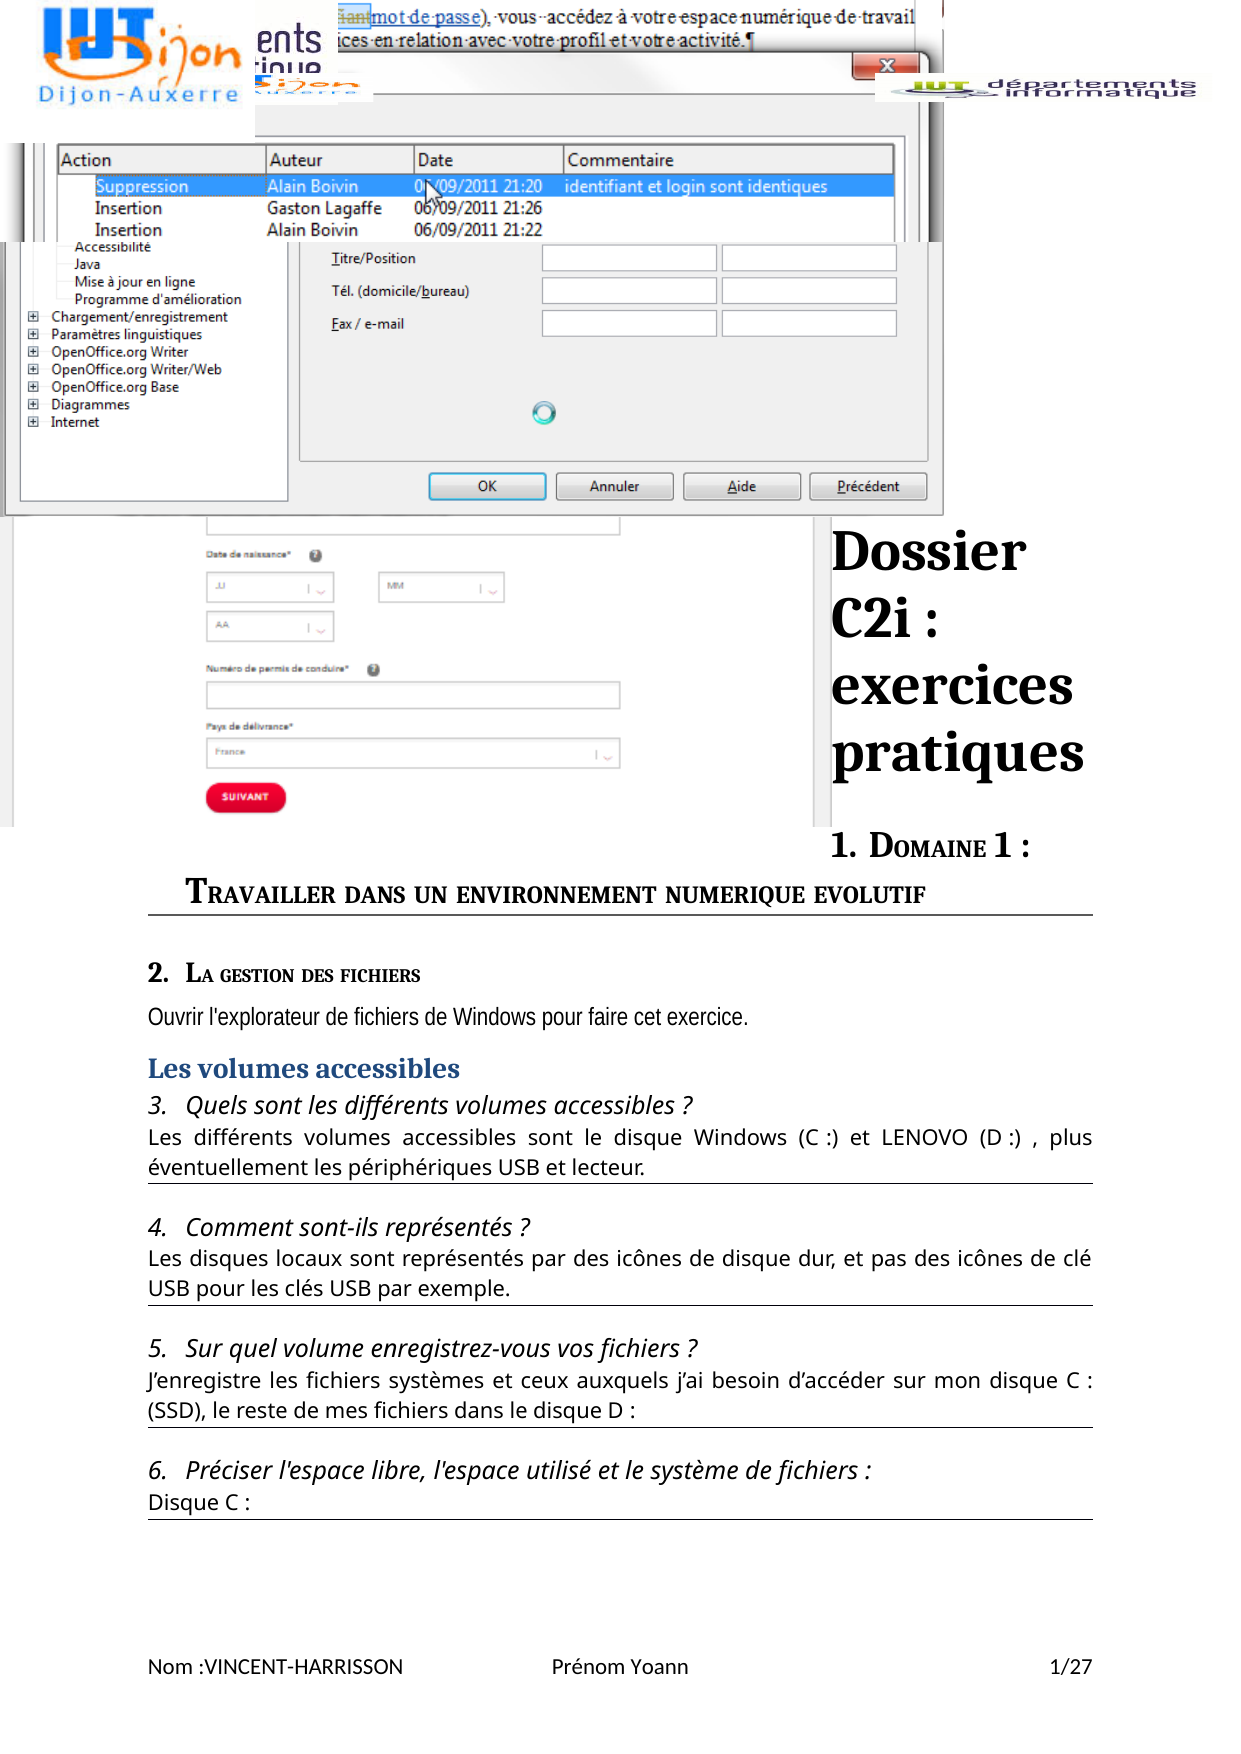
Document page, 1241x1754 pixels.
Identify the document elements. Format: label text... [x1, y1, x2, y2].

text Les disques locaux sont représentés par des icônes de disque dur, et pas des icônes de clé USB pour les clés USB par exemple. [148, 1243, 1093, 1305]
subtitle Les volumes accessibles [148, 1052, 1093, 1085]
picture [875, 73, 1213, 102]
subtitle Domaine 1 : Travailler dans un environnement numerique evolutif [148, 823, 1093, 914]
text Les différents volumes accessibles sont le disque Windows (C :) et LENOVO (D :) , plus éventuellement les périphériques USB et lecteur. [148, 1122, 1093, 1183]
subtitle Quels sont les différents volumes accessibles ? [148, 1088, 1093, 1122]
text Ouvrir l'explorateur de fichiers de Windows pour faire cet exercice. [148, 1002, 1093, 1031]
subtitle Préciser l'espace libre, l'espace utilisé et le système de fichiers : [148, 1453, 1093, 1487]
text Disque C : [148, 1487, 1093, 1519]
subtitle La gestion des fichiers [148, 956, 1093, 989]
picture [0, 517, 832, 827]
picture [0, 0, 374, 143]
title Dossier C2i : exercices pratiques [832, 148, 1093, 786]
subtitle Comment sont-ils représentés ? [148, 1209, 1093, 1243]
subtitle Sur quel volume enregistrez-vous vos fichiers ? [148, 1331, 1093, 1365]
text J’enregistre les fichiers systèmes et ceux auxquels j’ai besoin d’accéder sur mon disque C : (SSD), le reste de mes fichiers dans le disque D : [148, 1365, 1093, 1427]
